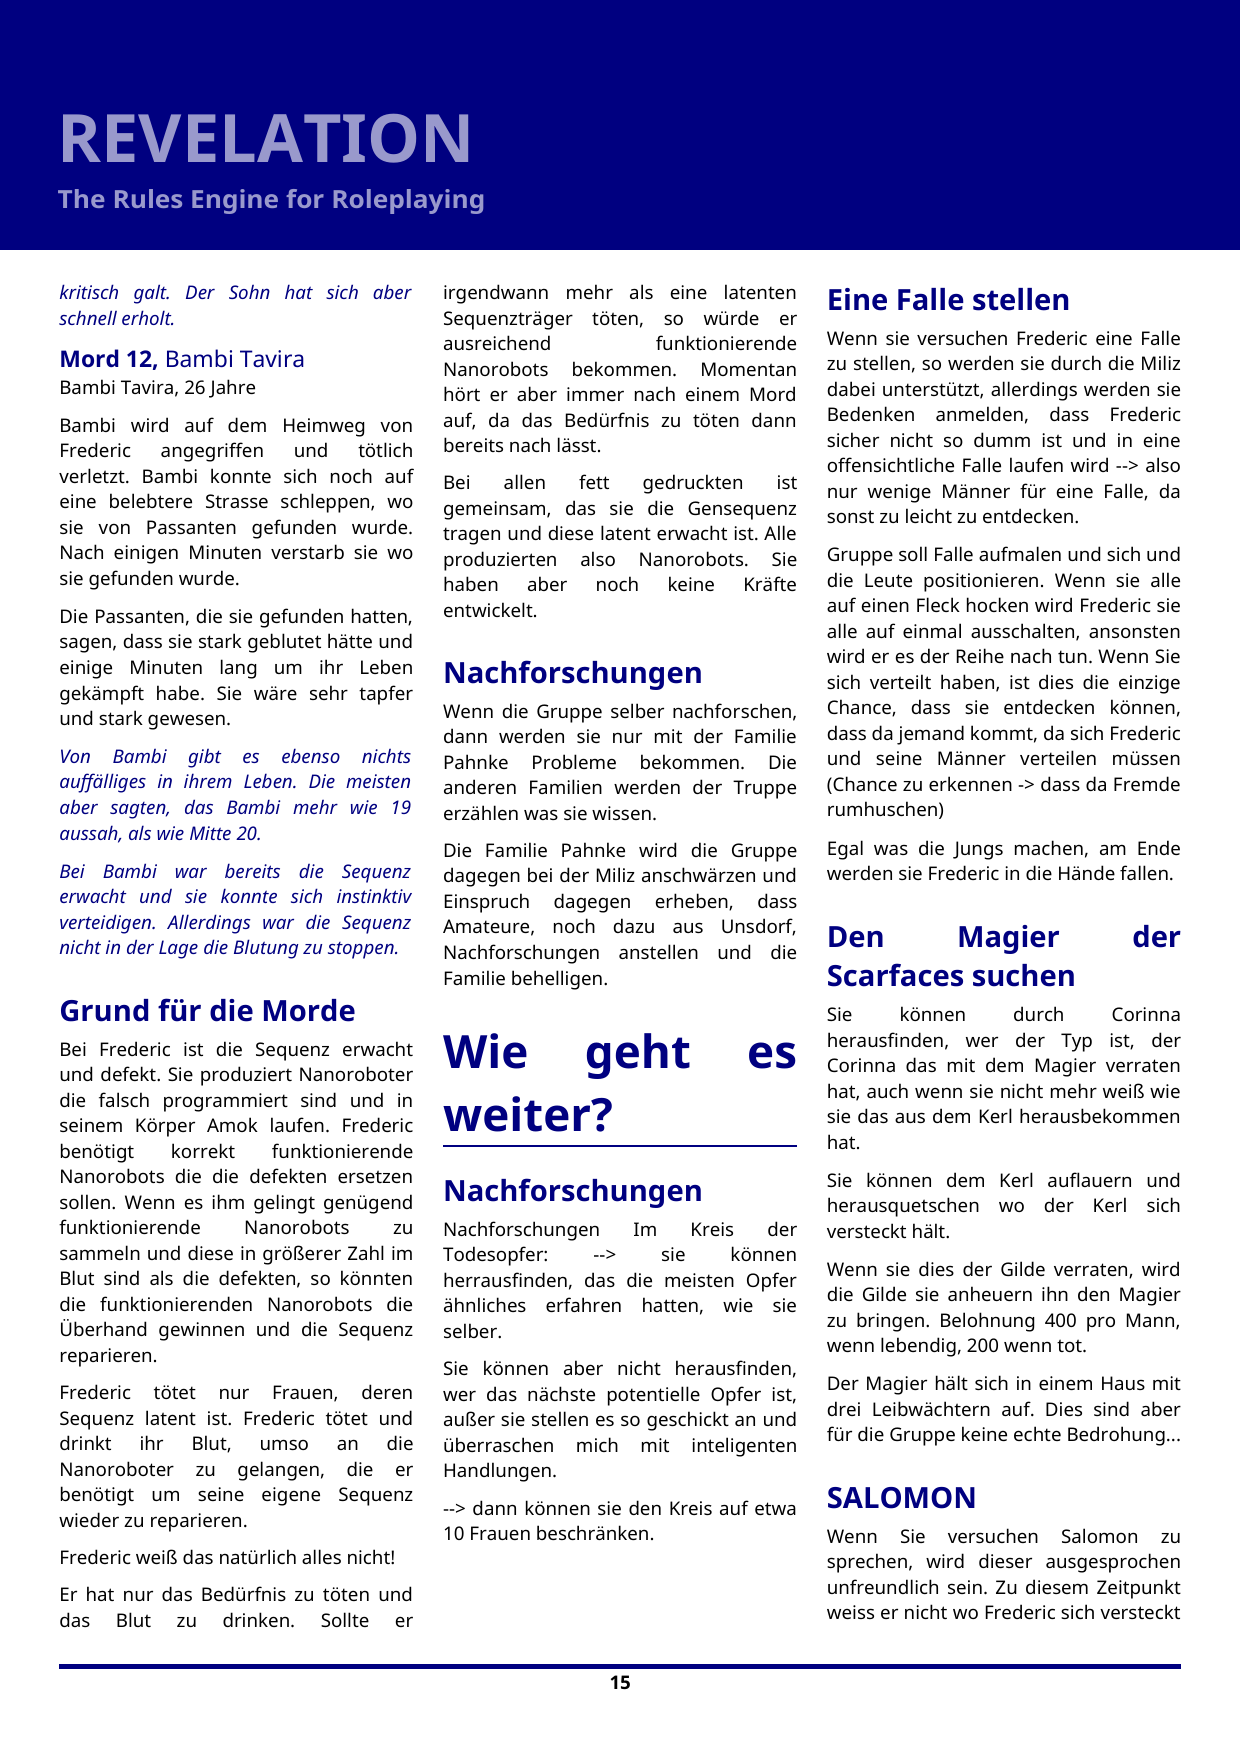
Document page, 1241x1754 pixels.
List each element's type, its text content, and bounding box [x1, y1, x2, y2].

text Frederic tötet nur Frauen, deren Sequenz latent ist. Frederic tötet und drinkt ihr Blut, umso an die Nanoroboter zu gelangen, die er benötigt um seine eigene Sequenz wieder zu reparieren. [59, 1379, 413, 1532]
subtitle Nachforschungen [443, 652, 797, 692]
text Nachforschungen Im Kreis der Todesopfer: --> sie können herrausfinden, das die meisten Opfer ähnliches erfahren hatten, wie sie selber. [443, 1216, 797, 1344]
text Bambi Tavira, 26 Jahre [59, 374, 413, 399]
text Wenn die Gruppe selber nachforschen, dann werden sie nur mit der Familie Pahnke Probleme bekommen. Die anderen Familien werden der Truppe erzählen was sie wissen. [443, 698, 797, 826]
text Von Bambi gibt es ebenso nichts auffälliges in ihrem Leben. Die meisten aber sagten, das Bambi mehr wie 19 aussah, als wie Mitte 20. [59, 743, 413, 845]
text kritisch galt. Der Sohn hat sich aber schnell erholt. [59, 279, 413, 330]
text Er hat nur das Bedürfnis zu töten und das Blut zu drinken. Sollte er [59, 1582, 413, 1633]
text irgendwann mehr als eine latenten Sequenzträger töten, so würde er ausreichend funktionierende Nanorobots bekommen. Momentan hört er aber immer nach einem Mord auf, da das Bedürfnis zu töten dann bereits nach lässt. [443, 279, 797, 458]
text Bambi wird auf dem Heimweg von Frederic angegriffen und tötlich verletzt. Bambi konnte sich noch auf eine belebtere Strasse schleppen, wo sie von Passanten gefunden wurde. Nach einigen Minuten verstarb sie wo sie gefunden wurde. [59, 412, 413, 591]
subtitle Grund für die Morde [59, 990, 413, 1030]
text Frederic weiß das natürlich alles nicht! [59, 1544, 413, 1570]
text Gruppe soll Falle aufmalen und sich und die Leute positionieren. Wenn sie alle auf einen Fleck hocken wird Frederic sie alle auf einmal ausschalten, ansonsten wird er es der Reihe nach tun. Wenn Sie sich verteilt haben, ist dies die einzige Chance, dass sie entdecken können, dass da jemand kommt, da sich Frederic und seine Männer verteilen müssen (Chance zu erkennen -> dass da Fremde rumhuschen) [827, 542, 1181, 822]
subtitle Wie geht es weiter? [443, 1020, 797, 1145]
text Bei Bambi war bereits die Sequenz erwacht und sie konnte sich instinktiv verteidigen. Allerdings war die Sequenz nicht in der Lage die Blutung zu stoppen. [59, 858, 413, 960]
text Sie können aber nicht herausfinden, wer das nächste potentielle Opfer ist, außer sie stellen es so geschickt an und überraschen mich mit inteligenten Handlungen. [443, 1355, 797, 1483]
text Sie können dem Kerl auflauern und herausquetschen wo der Kerl sich versteckt hält. [827, 1167, 1181, 1243]
text Die Passanten, die sie gefunden hatten, sagen, dass sie stark geblutet hätte und einige Minuten lang um ihr Leben gekämpft habe. Sie wäre sehr tapfer und stark gewesen. [59, 603, 413, 731]
text Wenn sie dies der Gilde verraten, wird die Gilde sie anheuern ihn den Magier zu bringen. Belohnung 400 pro Mann, wenn lebendig, 200 wenn tot. [827, 1256, 1181, 1358]
text --> dann können sie den Kreis auf etwa 10 Frauen beschränken. [443, 1495, 797, 1546]
text Der Magier hält sich in einem Haus mit drei Leibwächtern auf. Dies sind aber für die Gruppe keine echte Bedrohung... [827, 1371, 1181, 1447]
subtitle SALOMON [827, 1477, 1181, 1517]
subtitle Nachforschungen [443, 1170, 797, 1210]
text Die Familie Pahnke wird die Gruppe dagegen bei der Miliz anschwärzen und Einspruch dagegen erheben, dass Amateure, noch dazu aus Unsdorf, Nachforschungen anstellen und die Familie behelligen. [443, 837, 797, 990]
subtitle Den Magier der Scarfaces suchen [827, 916, 1181, 995]
text Sie können durch Corinna herausfinden, wer der Typ ist, der Corinna das mit dem Magier verraten hat, auch wenn sie nicht mehr weiß wie sie das aus dem Kerl herausbekommen hat. [827, 1001, 1181, 1154]
text Bei Frederic ist die Sequenz erwacht und defekt. Sie produziert Nanoroboter die falsch programmiert sind und in seinem Körper Amok laufen. Frederic benötigt korrekt funktionierende Nanorobots die die defekten ersetzen sollen. Wenn es ihm gelingt genügend funktionierende Nanorobots zu sammeln und diese in größerer Zahl im Blut sind als die defekten, so könnten die funktionierenden Nanorobots die Überhand gewinnen und die Sequenz reparieren. [59, 1036, 413, 1368]
subtitle Eine Falle stellen [827, 279, 1181, 319]
subtitle Mord 12, Bambi Tavira [59, 343, 413, 374]
text Wenn Sie versuchen Salomon zu sprechen, wird dieser ausgesprochen unfreundlich sein. Zu diesem Zeitpunkt weiss er nicht wo Frederic sich versteckt [827, 1523, 1181, 1625]
text Bei allen fett gedruckten ist gemeinsam, das sie die Gensequenz tragen und diese latent erwacht ist. Alle produzierten also Nanorobots. Sie haben aber noch keine Kräfte entwickelt. [443, 470, 797, 623]
text Egal was die Jungs machen, am Ende werden sie Frederic in die Hände fallen. [827, 835, 1181, 886]
text Wenn sie versuchen Frederic eine Falle zu stellen, so werden sie durch die Miliz dabei unterstützt, allerdings werden sie Bedenken anmelden, dass Frederic sicher nicht so dumm ist und in eine offensichtliche Falle laufen wird --> also nur wenige Männer für eine Falle, da sonst zu leicht zu entdecken. [827, 325, 1181, 529]
